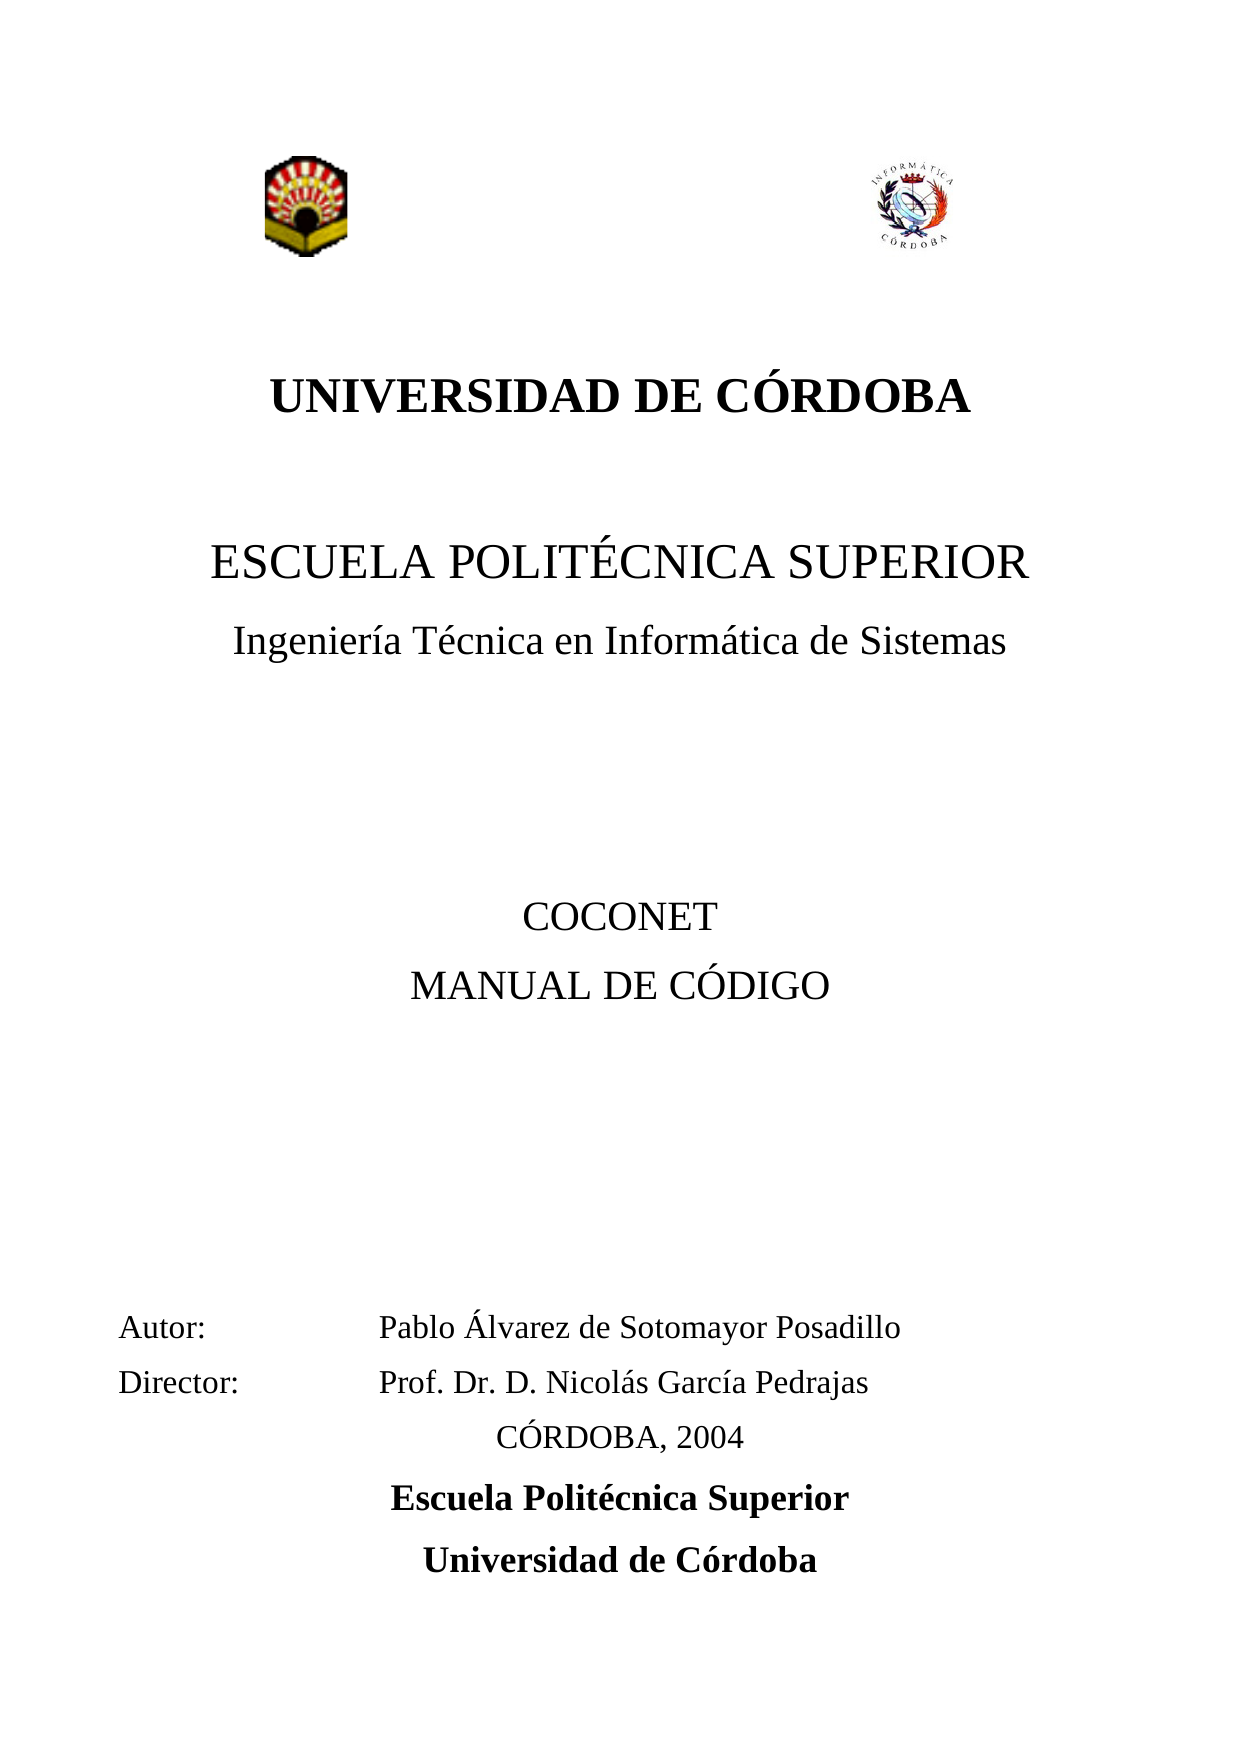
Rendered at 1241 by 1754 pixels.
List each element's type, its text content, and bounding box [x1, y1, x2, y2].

text Escuela Politécnica Superior [118, 1477, 1122, 1518]
text CÓRDOBA, 2004 [118, 1419, 1122, 1456]
text Ingeniería Técnica en Informática de Sistemas [118, 617, 1122, 663]
text MANUAL DE CÓDIGO [118, 963, 1122, 1009]
text COCONET [118, 894, 1122, 940]
text Director: Prof. Dr. D. Nicolás García Pedrajas [118, 1363, 1122, 1401]
text UNIVERSIDAD DE CÓRDOBA [118, 368, 1122, 423]
text Autor: Pablo Álvarez de Sotomayor Posadillo [118, 1308, 1122, 1345]
picture [870, 156, 954, 257]
text ESCUELA POLITÉCNICA SUPERIOR [118, 534, 1122, 590]
text Universidad de Córdoba [118, 1539, 1122, 1580]
picture [264, 156, 348, 257]
